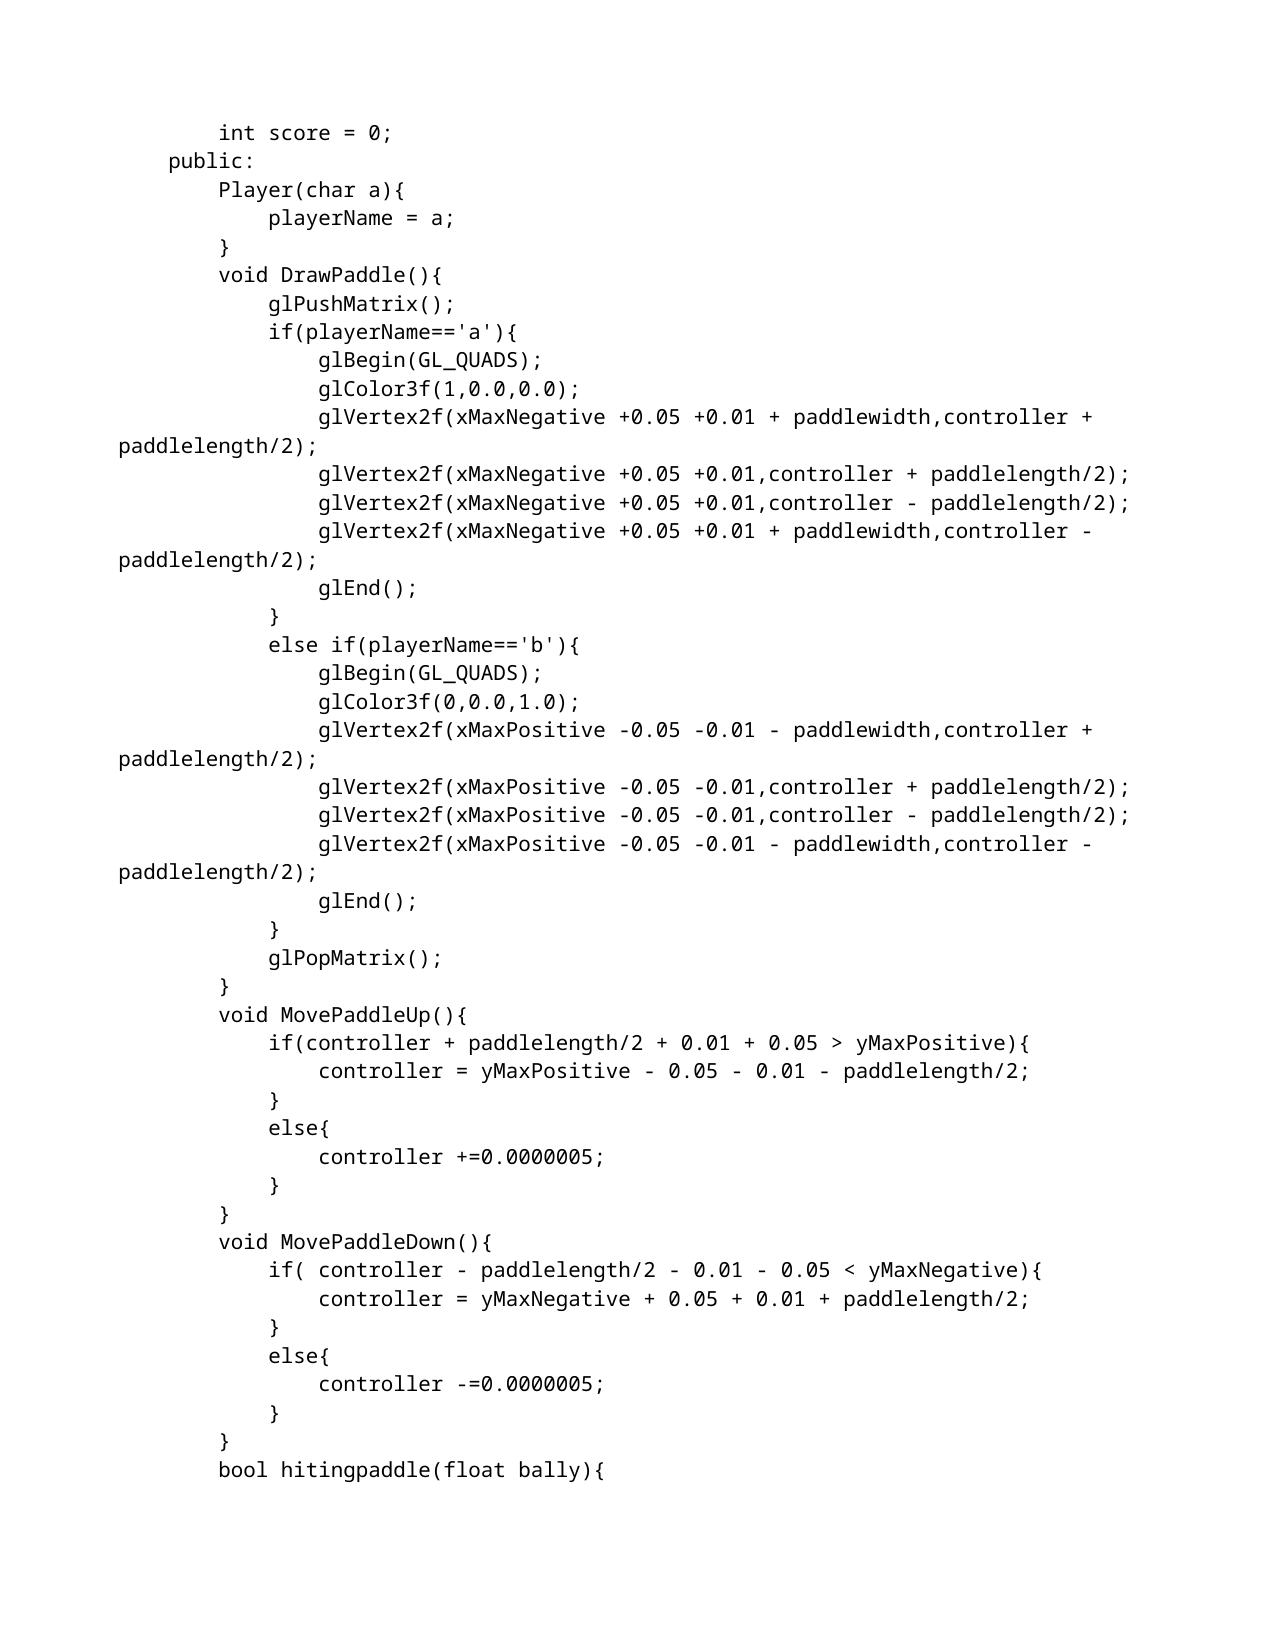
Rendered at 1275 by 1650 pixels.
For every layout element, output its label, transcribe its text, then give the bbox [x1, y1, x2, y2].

text glVertex2f(xMaxNegative +0.05 +0.01,controller + paddlelength/2); [118, 459, 1157, 488]
text public: [118, 147, 1157, 175]
text } [118, 914, 1157, 943]
text bool hitingpaddle(float bally){ [118, 1455, 1157, 1483]
text glVertex2f(xMaxPositive -0.05 -0.01,controller + paddlelength/2); [118, 772, 1157, 801]
text } [118, 1398, 1157, 1426]
text } [118, 1199, 1157, 1227]
text else{ [118, 1341, 1157, 1369]
text } [118, 971, 1157, 1000]
text if(controller + paddlelength/2 + 0.01 + 0.05 > yMaxPositive){ [118, 1028, 1157, 1057]
text } [118, 1085, 1157, 1113]
text glVertex2f(xMaxNegative +0.05 +0.01 + paddlewidth,controller + paddlelength/2); [118, 402, 1157, 459]
text glColor3f(1,0.0,0.0); [118, 374, 1157, 402]
text controller = yMaxNegative + 0.05 + 0.01 + paddlelength/2; [118, 1284, 1157, 1312]
text glBegin(GL_QUADS); [118, 346, 1157, 374]
text glVertex2f(xMaxPositive -0.05 -0.01,controller - paddlelength/2); [118, 801, 1157, 829]
text void MovePaddleDown(){ [118, 1227, 1157, 1256]
text Player(char a){ [118, 175, 1157, 203]
text else if(playerName=='b'){ [118, 630, 1157, 658]
text controller = yMaxPositive - 0.05 - 0.01 - paddlelength/2; [118, 1057, 1157, 1085]
text glEnd(); [118, 573, 1157, 602]
text } [118, 232, 1157, 260]
text glColor3f(0,0.0,1.0); [118, 687, 1157, 715]
text glBegin(GL_QUADS); [118, 658, 1157, 687]
text glVertex2f(xMaxPositive -0.05 -0.01 - paddlewidth,controller + paddlelength/2); [118, 715, 1157, 772]
text } [118, 1170, 1157, 1199]
text } [118, 1312, 1157, 1341]
text glVertex2f(xMaxPositive -0.05 -0.01 - paddlewidth,controller - paddlelength/2); [118, 829, 1157, 886]
text glVertex2f(xMaxNegative +0.05 +0.01 + paddlewidth,controller - paddlelength/2); [118, 516, 1157, 573]
text } [118, 1426, 1157, 1455]
text if(playerName=='a'){ [118, 317, 1157, 346]
text int score = 0; [118, 118, 1157, 147]
text glPushMatrix(); [118, 289, 1157, 317]
text } [118, 602, 1157, 630]
text controller -=0.0000005; [118, 1369, 1157, 1398]
text playerName = a; [118, 203, 1157, 232]
text glPopMatrix(); [118, 943, 1157, 971]
text glVertex2f(xMaxNegative +0.05 +0.01,controller - paddlelength/2); [118, 488, 1157, 516]
text if( controller - paddlelength/2 - 0.01 - 0.05 < yMaxNegative){ [118, 1256, 1157, 1284]
text else{ [118, 1113, 1157, 1142]
text void MovePaddleUp(){ [118, 1000, 1157, 1028]
text controller +=0.0000005; [118, 1142, 1157, 1170]
text void DrawPaddle(){ [118, 260, 1157, 289]
text glEnd(); [118, 886, 1157, 914]
